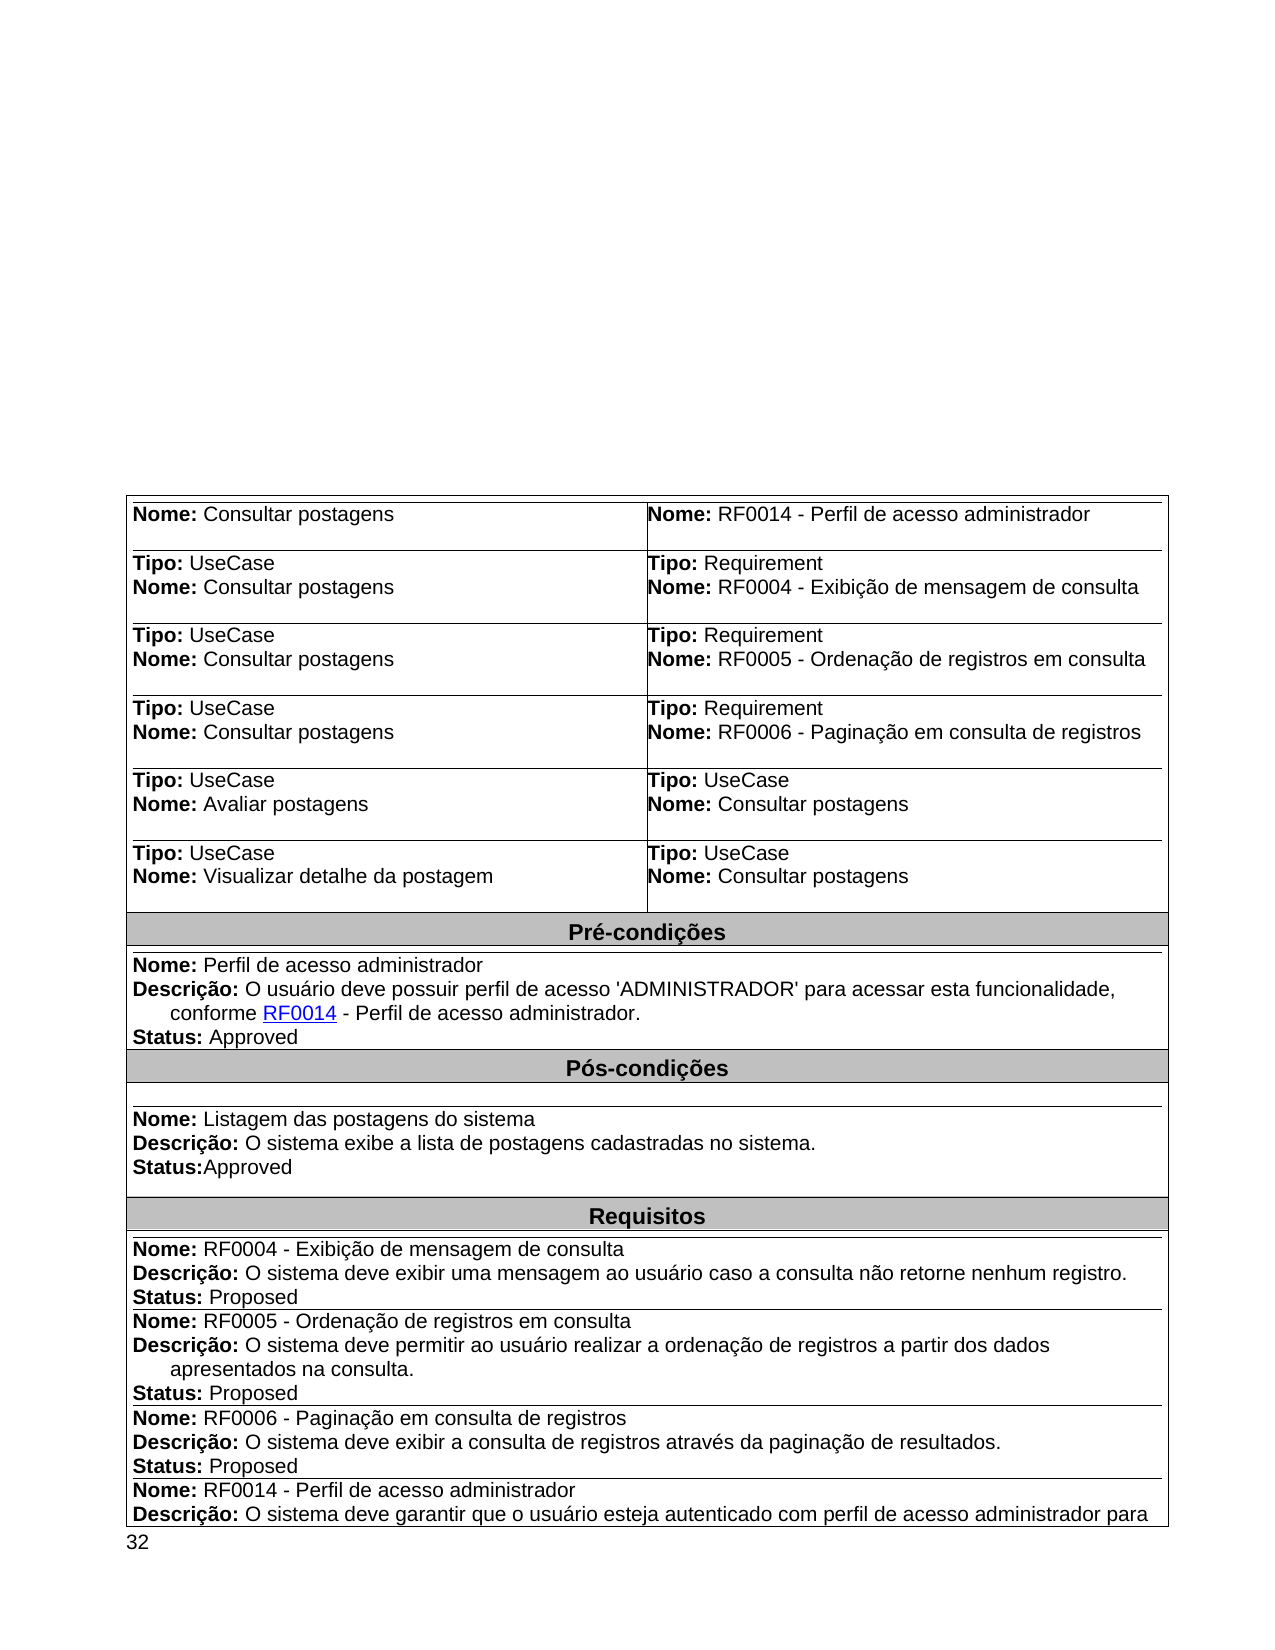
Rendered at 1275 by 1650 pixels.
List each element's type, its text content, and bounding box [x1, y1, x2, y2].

table_cell Tipo: UseCase Nome: Consultar postagens [133, 696, 647, 767]
table_cell Nome: Consultar postagens [133, 503, 647, 550]
table_header Nome: RF0004 - Exibição de mensagem de consulta Descrição: O sistema deve exibir uma mensagem ao usuário caso a consulta não retorne nenhum registro. Status: Proposed [133, 1238, 1162, 1309]
table_cell Requisitos [127, 1198, 1168, 1229]
table_header Nome: Listagem das postagens do sistema Descrição: O sistema exibe a lista de postagens cadastradas no sistema. Status:Approved [133, 1107, 1162, 1179]
table_cell Tipo: UseCase Nome: Consultar postagens [648, 769, 1162, 840]
table_cell Tipo: UseCase Nome: Consultar postagens [133, 624, 647, 695]
table_cell [127, 1231, 1168, 1526]
table_cell Tipo: UseCase Nome: Consultar postagens [133, 551, 647, 623]
table_cell Nome: RF0006 - Paginação em consulta de registros Descrição: O sistema deve exibir a consulta de registros através da paginação de resultados. Status: Proposed [133, 1406, 1162, 1477]
table_cell Nome: RF0005 - Ordenação de registros em consulta Descrição: O sistema deve permitir ao usuário realizar a ordenação de registros a partir dos dados apresentados na consulta. Status: Proposed [133, 1310, 1162, 1405]
table_cell [127, 946, 1168, 1049]
table_cell Tipo: Requirement Nome: RF0006 - Paginação em consulta de registros [648, 696, 1162, 767]
table_cell Tipo: UseCase Nome: Consultar postagens [648, 841, 1162, 912]
table_cell [127, 496, 1168, 912]
table_cell Tipo: UseCase Nome: Visualizar detalhe da postagem [133, 841, 647, 912]
table_cell Tipo: Requirement Nome: RF0005 - Ordenação de registros em consulta [648, 624, 1162, 695]
table_cell Nome: RF0014 - Perfil de acesso administrador [648, 503, 1162, 550]
table_cell Nome: RF0014 - Perfil de acesso administrador Descrição: O sistema deve garantir que o usuário esteja autenticado com perfil de acesso administrador para [133, 1479, 1162, 1526]
table_cell Pré-condições [127, 913, 1168, 945]
table_header Nome: Perfil de acesso administrador Descrição: O usuário deve possuir perfil de acesso 'ADMINISTRADOR' para acessar esta funcionalidade, conforme RF0014 - Perfil de acesso administrador. Status: Approved [133, 953, 1162, 1048]
table_cell [127, 1083, 1168, 1196]
table_cell Tipo: UseCase Nome: Avaliar postagens [133, 769, 647, 840]
table_cell Tipo: Requirement Nome: RF0004 - Exibição de mensagem de consulta [648, 551, 1162, 623]
table_cell Pós-condições [127, 1050, 1168, 1082]
